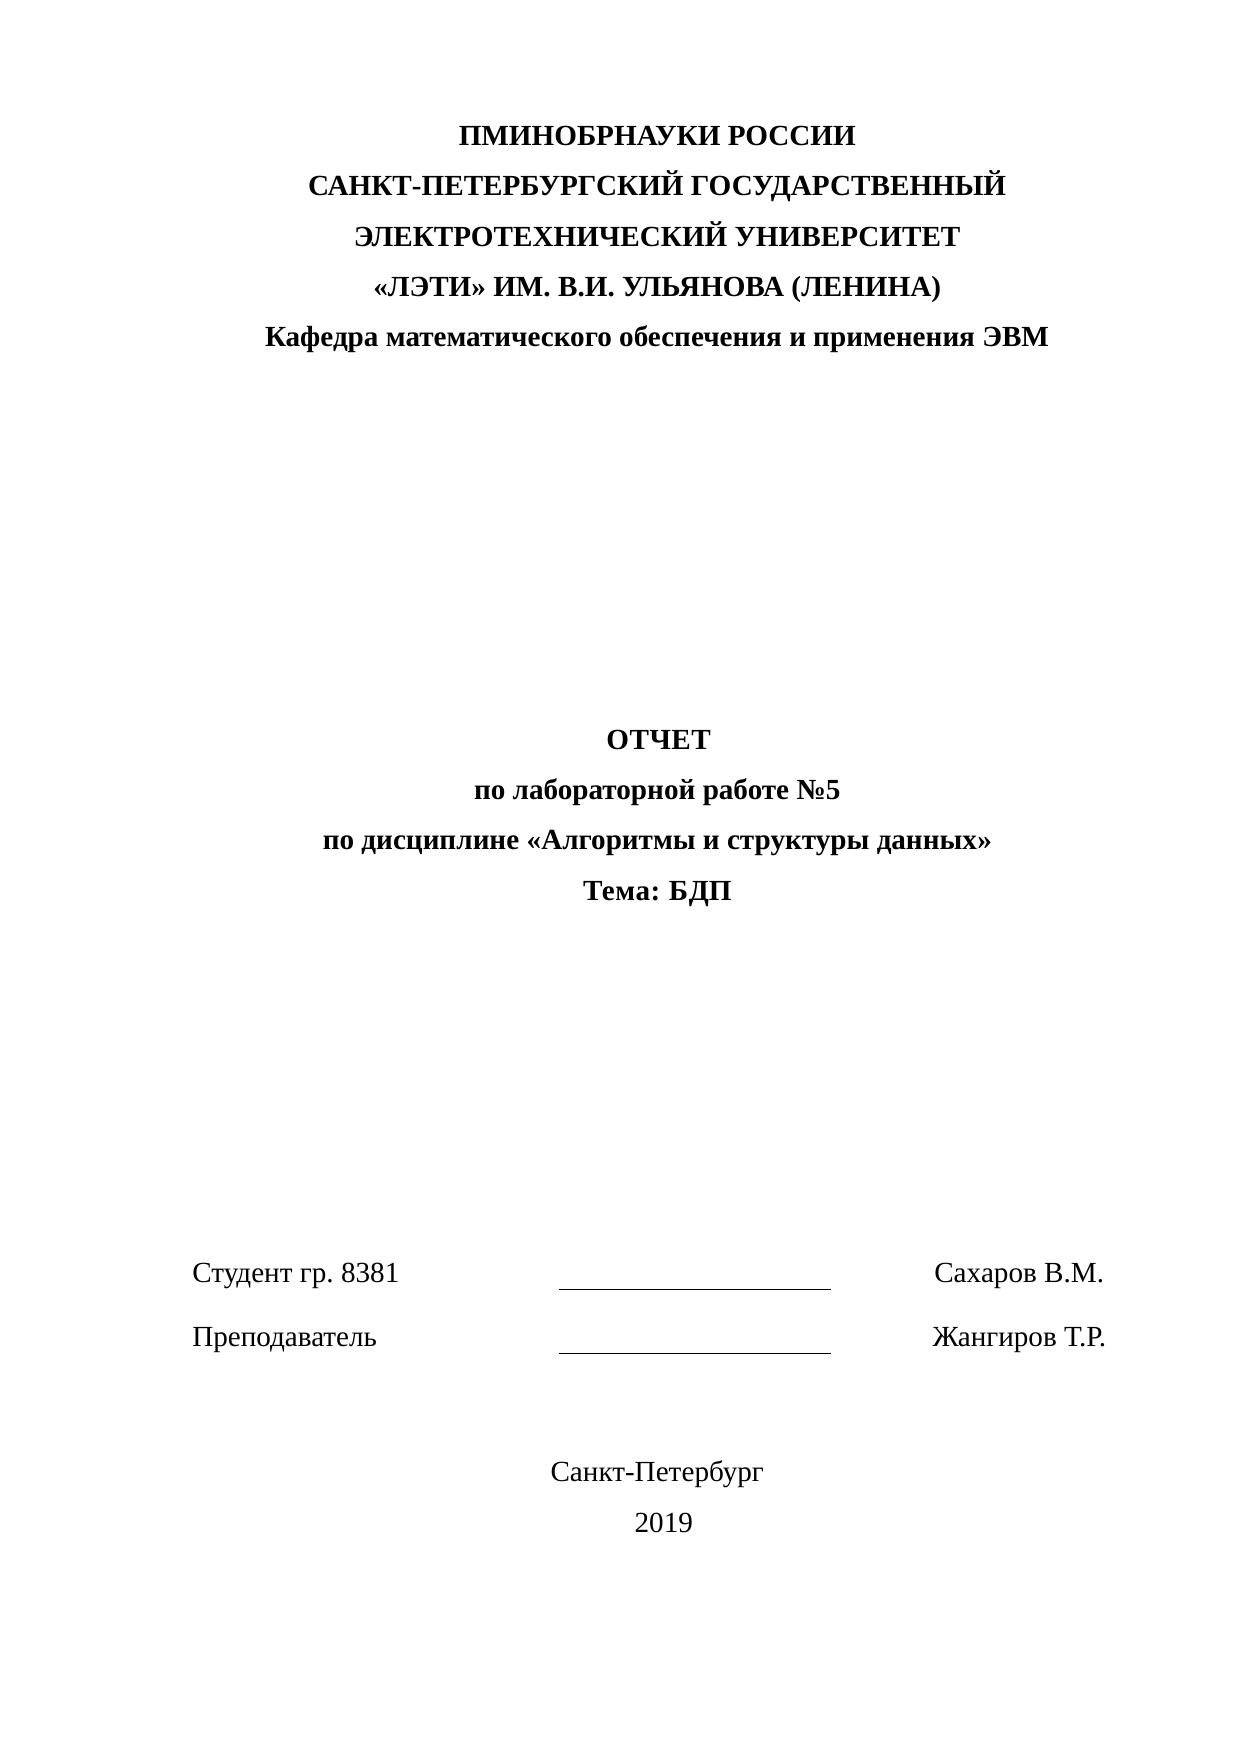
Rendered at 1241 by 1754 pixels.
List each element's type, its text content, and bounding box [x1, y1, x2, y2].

text Кафедра математического обеспечения и применения ЭВМ [118, 319, 1122, 353]
text по дисциплине «Алгоритмы и структуры данных» [118, 822, 1122, 856]
table_cell Жангиров Т.Р. [831, 1289, 1133, 1353]
text 2019 [561, 1505, 1122, 1538]
table_header Сахаров В.М. [831, 1225, 1133, 1289]
table_header [559, 1225, 831, 1289]
text отчет [118, 722, 1122, 755]
table_cell [559, 1290, 831, 1353]
text Тема: БДП [118, 873, 1122, 906]
table_header Студент гр. 8381 [107, 1225, 559, 1289]
text электротехнический университет [118, 219, 1122, 252]
text по лабораторной работе №5 [118, 772, 1122, 806]
text Санкт-Петербургский государственный [118, 168, 1122, 202]
text Санкт-Петербург [118, 1454, 1122, 1488]
table_cell Преподаватель [107, 1289, 559, 1353]
text пМИНОБРНАУКИ РОССИИ [118, 118, 1122, 152]
text «ЛЭТИ» им. В.И. Ульянова (Ленина) [118, 269, 1122, 303]
